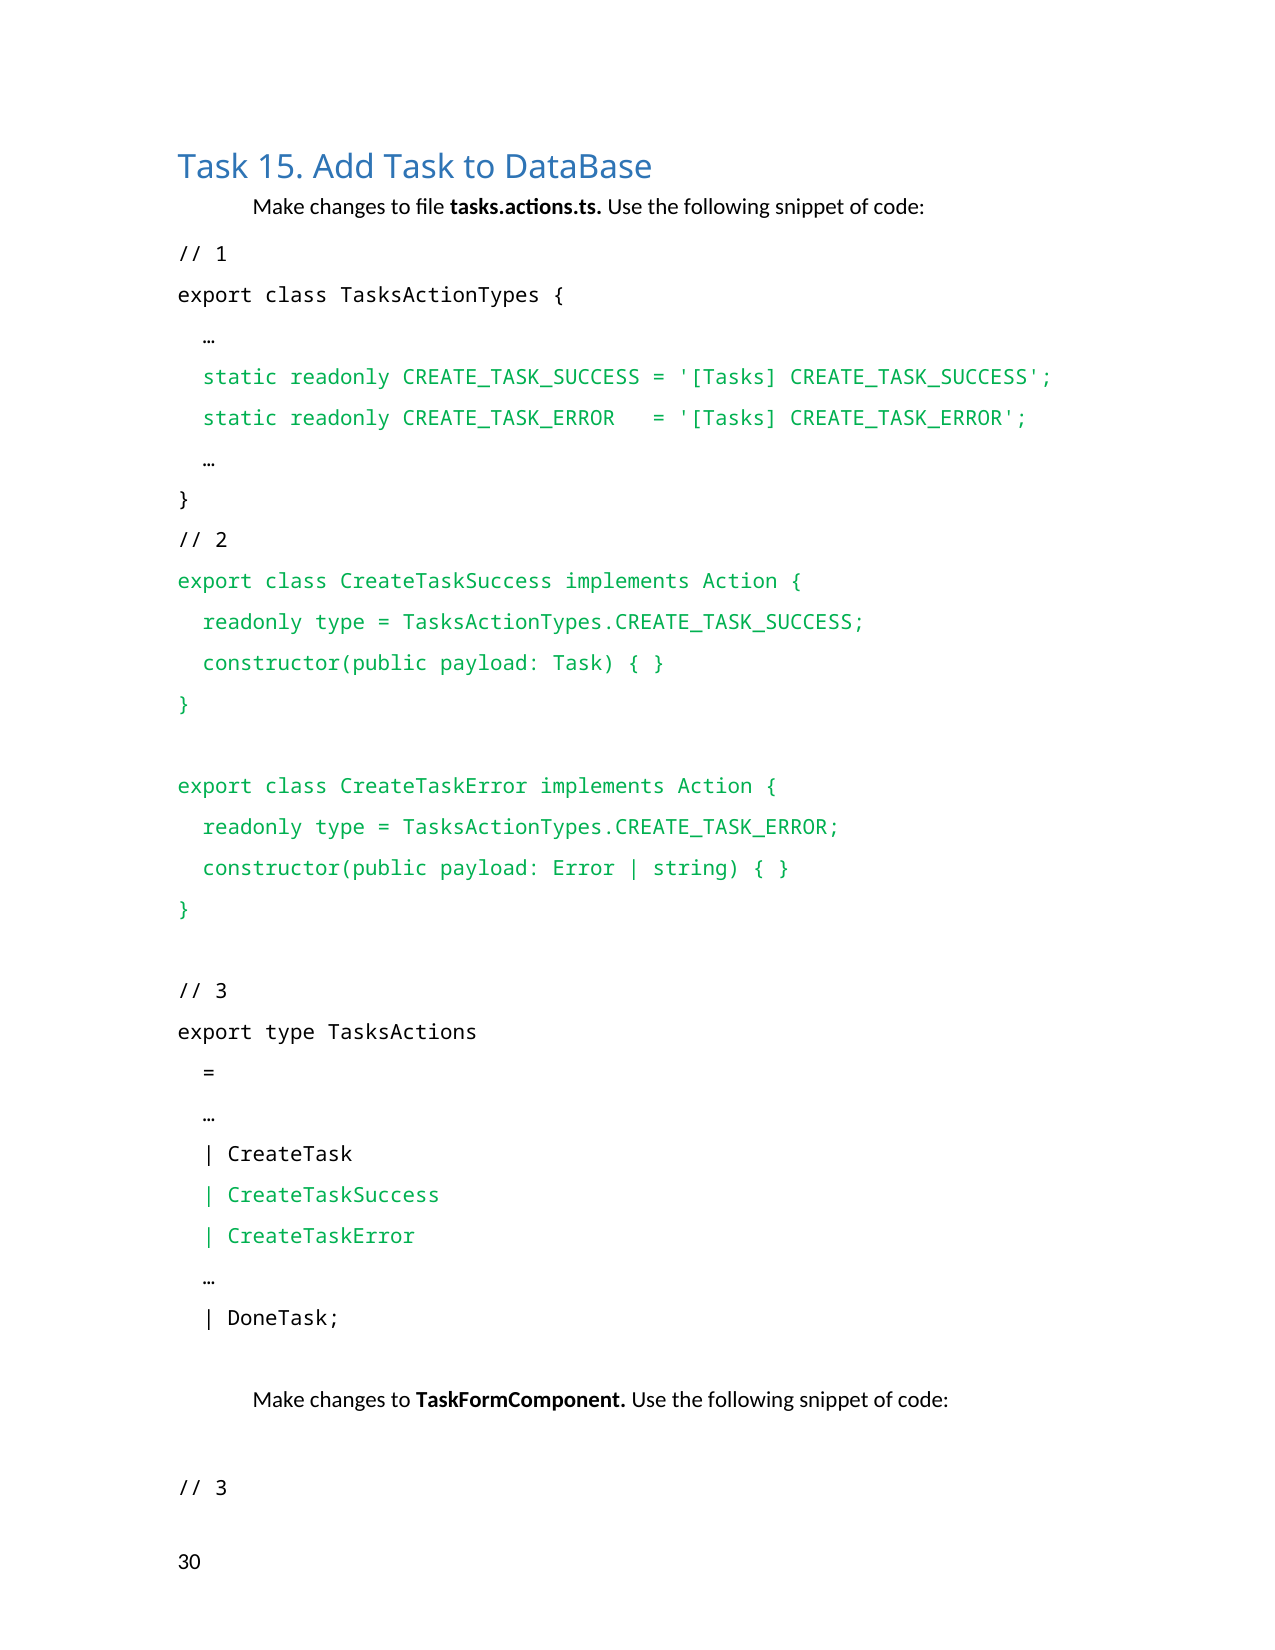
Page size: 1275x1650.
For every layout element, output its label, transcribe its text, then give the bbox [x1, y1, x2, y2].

text | CreateTaskSuccess [177, 1181, 1186, 1209]
text readonly type = TasksActionTypes.CREATE_TASK_ERROR; [177, 812, 1186, 841]
text | DoneTask; [177, 1303, 1186, 1332]
text | CreateTask [177, 1139, 1186, 1168]
text constructor(public payload: Task) { } [177, 648, 1186, 677]
text export class CreateTaskError implements Action { [177, 771, 1186, 799]
text = [177, 1058, 1186, 1086]
subtitle Task 15. Add Task to DataBase [177, 143, 1186, 188]
text static readonly CREATE_TASK_ERROR = '[Tasks] CREATE_TASK_ERROR'; [177, 403, 1186, 431]
text static readonly CREATE_TASK_SUCCESS = '[Tasks] CREATE_TASK_SUCCESS'; [177, 362, 1186, 390]
list Make changes to TaskFormComponent. Use the following snippet of code: [252, 1385, 1186, 1413]
text } [177, 689, 1186, 718]
text // 2 [177, 526, 1186, 554]
text // 3 [177, 1473, 1186, 1501]
text … [177, 1099, 1186, 1127]
text readonly type = TasksActionTypes.CREATE_TASK_SUCCESS; [177, 607, 1186, 636]
text … [177, 444, 1186, 472]
text // 1 [177, 239, 1186, 267]
list Make changes to file tasks.actions.ts. Use the following snippet of code: [252, 192, 1186, 220]
text export type TasksActions [177, 1017, 1186, 1045]
text } [177, 484, 1186, 513]
text … [177, 1262, 1186, 1291]
text | CreateTaskError [177, 1221, 1186, 1250]
text export class CreateTaskSuccess implements Action { [177, 566, 1186, 595]
text } [177, 894, 1186, 922]
text … [177, 321, 1186, 349]
text constructor(public payload: Error | string) { } [177, 853, 1186, 881]
text export class TasksActionTypes { [177, 280, 1186, 308]
text // 3 [177, 976, 1186, 1004]
